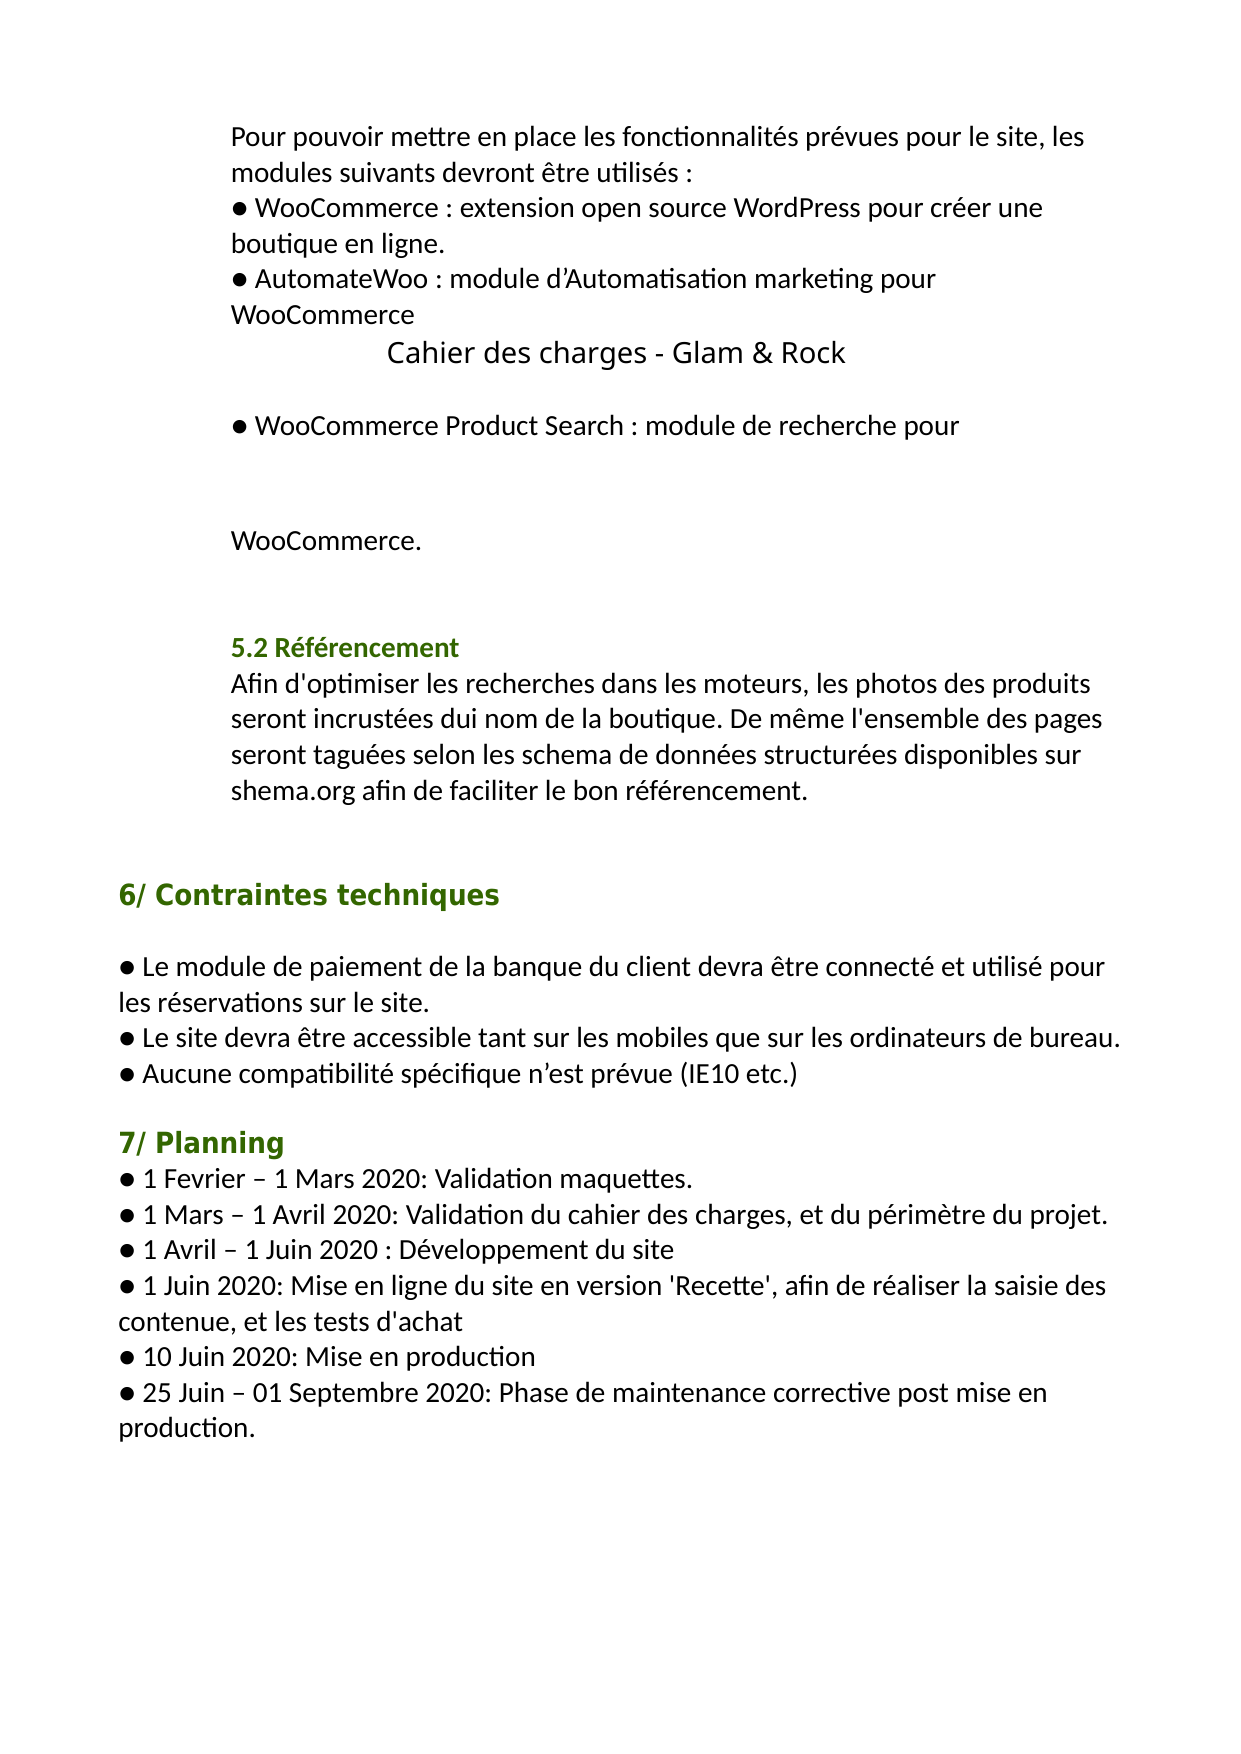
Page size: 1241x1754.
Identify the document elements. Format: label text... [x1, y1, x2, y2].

text ● 1 Fevrier – 1 Mars 2020: Validation maquettes. [118, 1160, 1122, 1196]
text Cahier des charges - Glam & Rock [118, 332, 1122, 372]
text ● 1 Juin 2020: Mise en ligne du site en version 'Recette', afin de réaliser la saisie des contenue, et les tests d'achat [118, 1267, 1122, 1338]
list 5.2 Référencement [193, 629, 1122, 665]
text ● 1 Mars – 1 Avril 2020: Validation du cahier des charges, et du périmètre du projet. [118, 1196, 1122, 1231]
list Afin d'optimiser les recherches dans les moteurs, les photos des produits seront incrustées dui nom de la boutique. De même l'ensemble des pages seront taguées selon les schema de données structurées disponibles sur shema.org afin de faciliter le bon référencement. [193, 665, 1122, 807]
text ● 25 Juin – 01 Septembre 2020: Phase de maintenance corrective post mise en production. [118, 1374, 1122, 1445]
list ● AutomateWoo : module d’Automatisation marketing pour WooCommerce [193, 261, 1122, 332]
text ● Le site devra être accessible tant sur les mobiles que sur les ordinateurs de bureau. ● Aucune compatibilité spécifique n’est prévue (IE10 etc.) [118, 1019, 1122, 1091]
text ● 10 Juin 2020: Mise en production [118, 1338, 1122, 1374]
list Pour pouvoir mettre en place les fonctionnalités prévues pour le site, les modules suivants devront être utilisés : [193, 118, 1122, 189]
text ● Le module de paiement de la banque du client devra être connecté et utilisé pour les réservations sur le site. [118, 948, 1122, 1019]
text 7/ Planning [118, 1126, 1122, 1160]
text ● 1 Avril – 1 Juin 2020 : Développement du site [118, 1231, 1122, 1267]
list ● WooCommerce : extension open source WordPress pour créer une boutique en ligne. [193, 189, 1122, 261]
list WooCommerce. [193, 522, 1122, 558]
text 6/ Contraintes techniques [118, 878, 1122, 912]
list ● WooCommerce Product Search : module de recherche pour [193, 407, 1122, 443]
